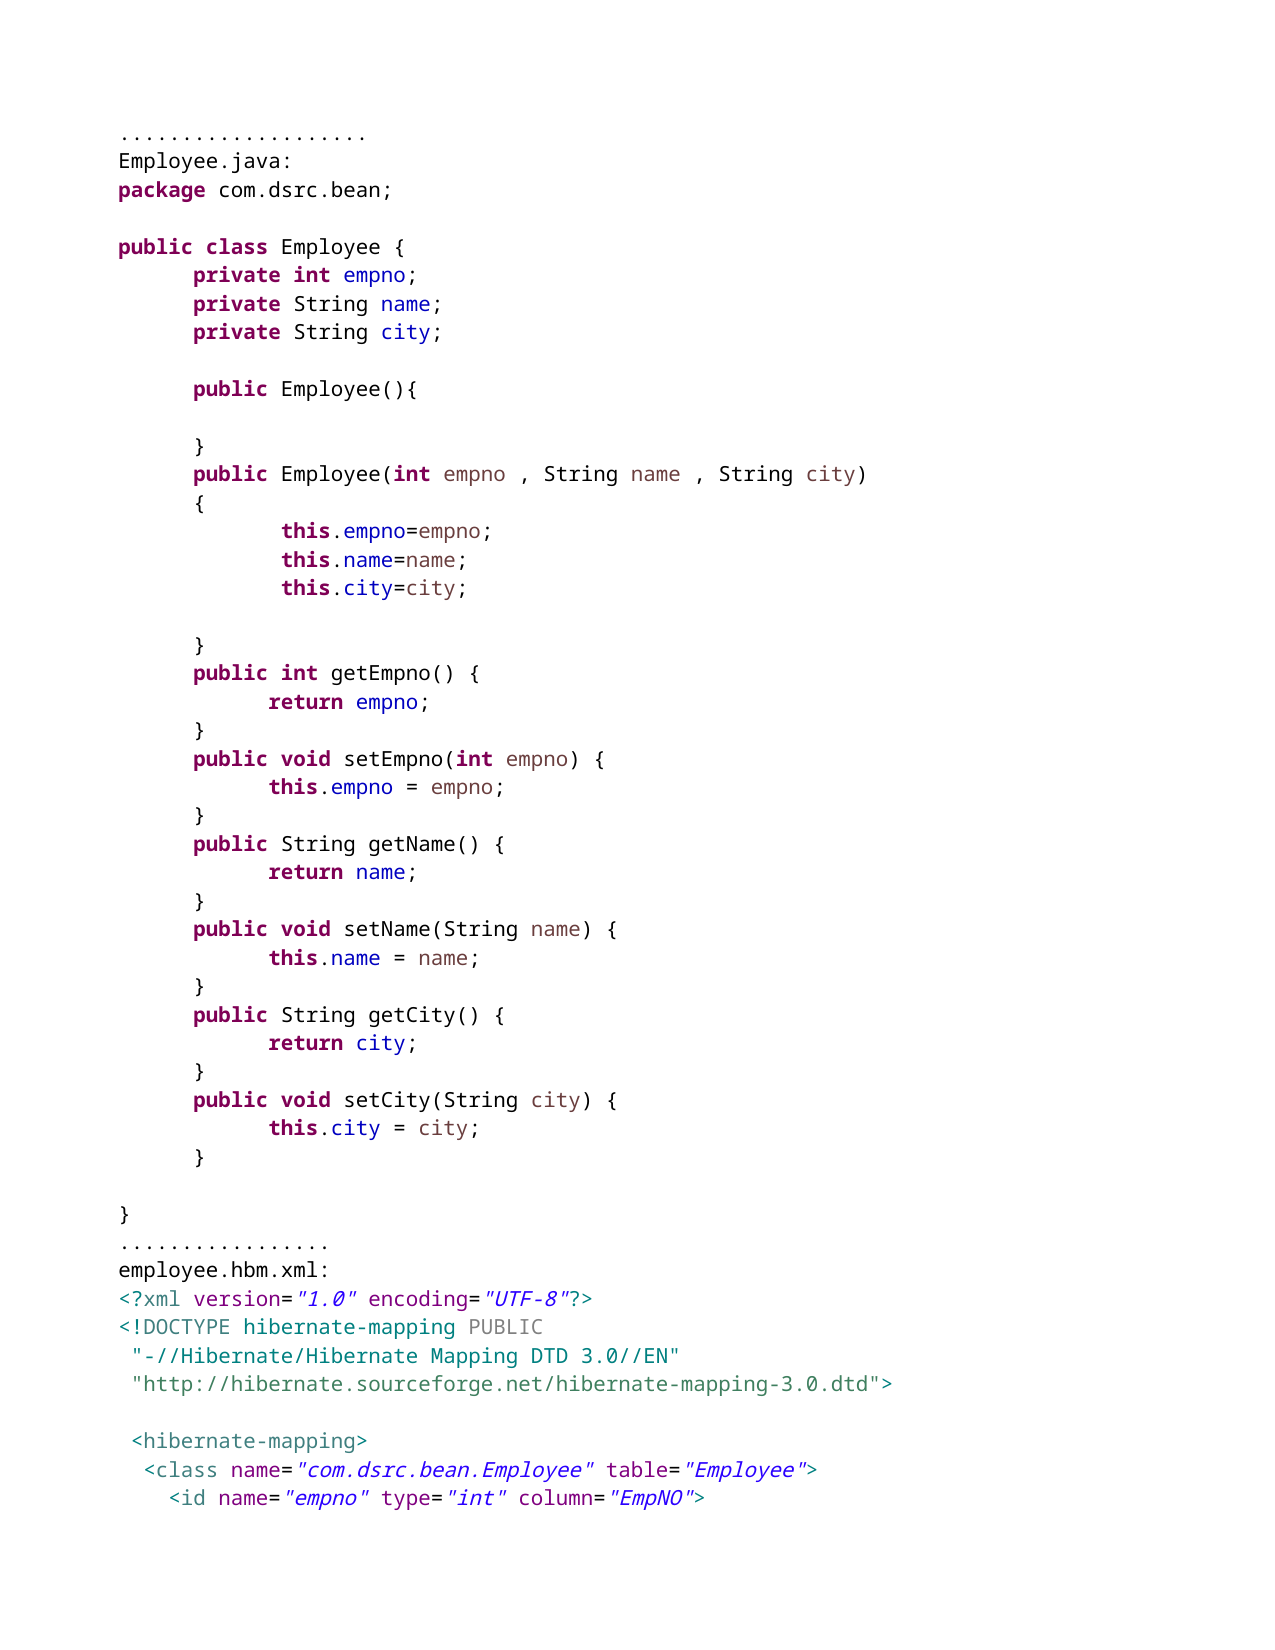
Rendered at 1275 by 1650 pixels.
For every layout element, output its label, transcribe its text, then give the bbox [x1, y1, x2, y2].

text this.city=city; [118, 573, 1157, 602]
text <hibernate-mapping> [118, 1426, 1157, 1455]
text <?xml version="1.0" encoding="UTF-8"?> [118, 1284, 1157, 1312]
text private String name; [118, 289, 1157, 317]
text } [118, 886, 1157, 914]
text public Employee(){ [118, 374, 1157, 402]
text public Employee(int empno , String name , String city) [118, 459, 1157, 488]
text } [118, 1142, 1157, 1170]
text { [118, 488, 1157, 516]
text employee.hbm.xml: [118, 1256, 1157, 1284]
text "-//Hibernate/Hibernate Mapping DTD 3.0//EN" [118, 1341, 1157, 1369]
text public void setName(String name) { [118, 914, 1157, 943]
text return empno; [118, 687, 1157, 715]
text this.empno = empno; [118, 772, 1157, 801]
text "http://hibernate.sourceforge.net/hibernate-mapping-3.0.dtd"> [118, 1369, 1157, 1398]
text this.name=name; [118, 545, 1157, 573]
text public int getEmpno() { [118, 658, 1157, 687]
text .................... [118, 118, 1157, 147]
text Employee.java: [118, 147, 1157, 175]
text } [118, 630, 1157, 658]
text } [118, 801, 1157, 829]
text return name; [118, 857, 1157, 886]
text public void setCity(String city) { [118, 1085, 1157, 1113]
text <id name="empno" type="int" column="EmpNO"> [118, 1483, 1157, 1512]
text return city; [118, 1028, 1157, 1057]
text public void setEmpno(int empno) { [118, 744, 1157, 772]
text } [118, 715, 1157, 744]
text <!DOCTYPE hibernate-mapping PUBLIC [118, 1312, 1157, 1341]
text private int empno; [118, 260, 1157, 289]
text } [118, 971, 1157, 1000]
text public class Employee { [118, 232, 1157, 260]
text this.empno=empno; [118, 516, 1157, 545]
text ................. [118, 1227, 1157, 1256]
text } [118, 431, 1157, 459]
text } [118, 1057, 1157, 1085]
text this.name = name; [118, 943, 1157, 971]
text } [118, 1199, 1157, 1227]
text <class name="com.dsrc.bean.Employee" table="Employee"> [118, 1455, 1157, 1483]
text package com.dsrc.bean; [118, 175, 1157, 203]
text public String getName() { [118, 829, 1157, 857]
text public String getCity() { [118, 1000, 1157, 1028]
text this.city = city; [118, 1113, 1157, 1142]
text private String city; [118, 317, 1157, 346]
